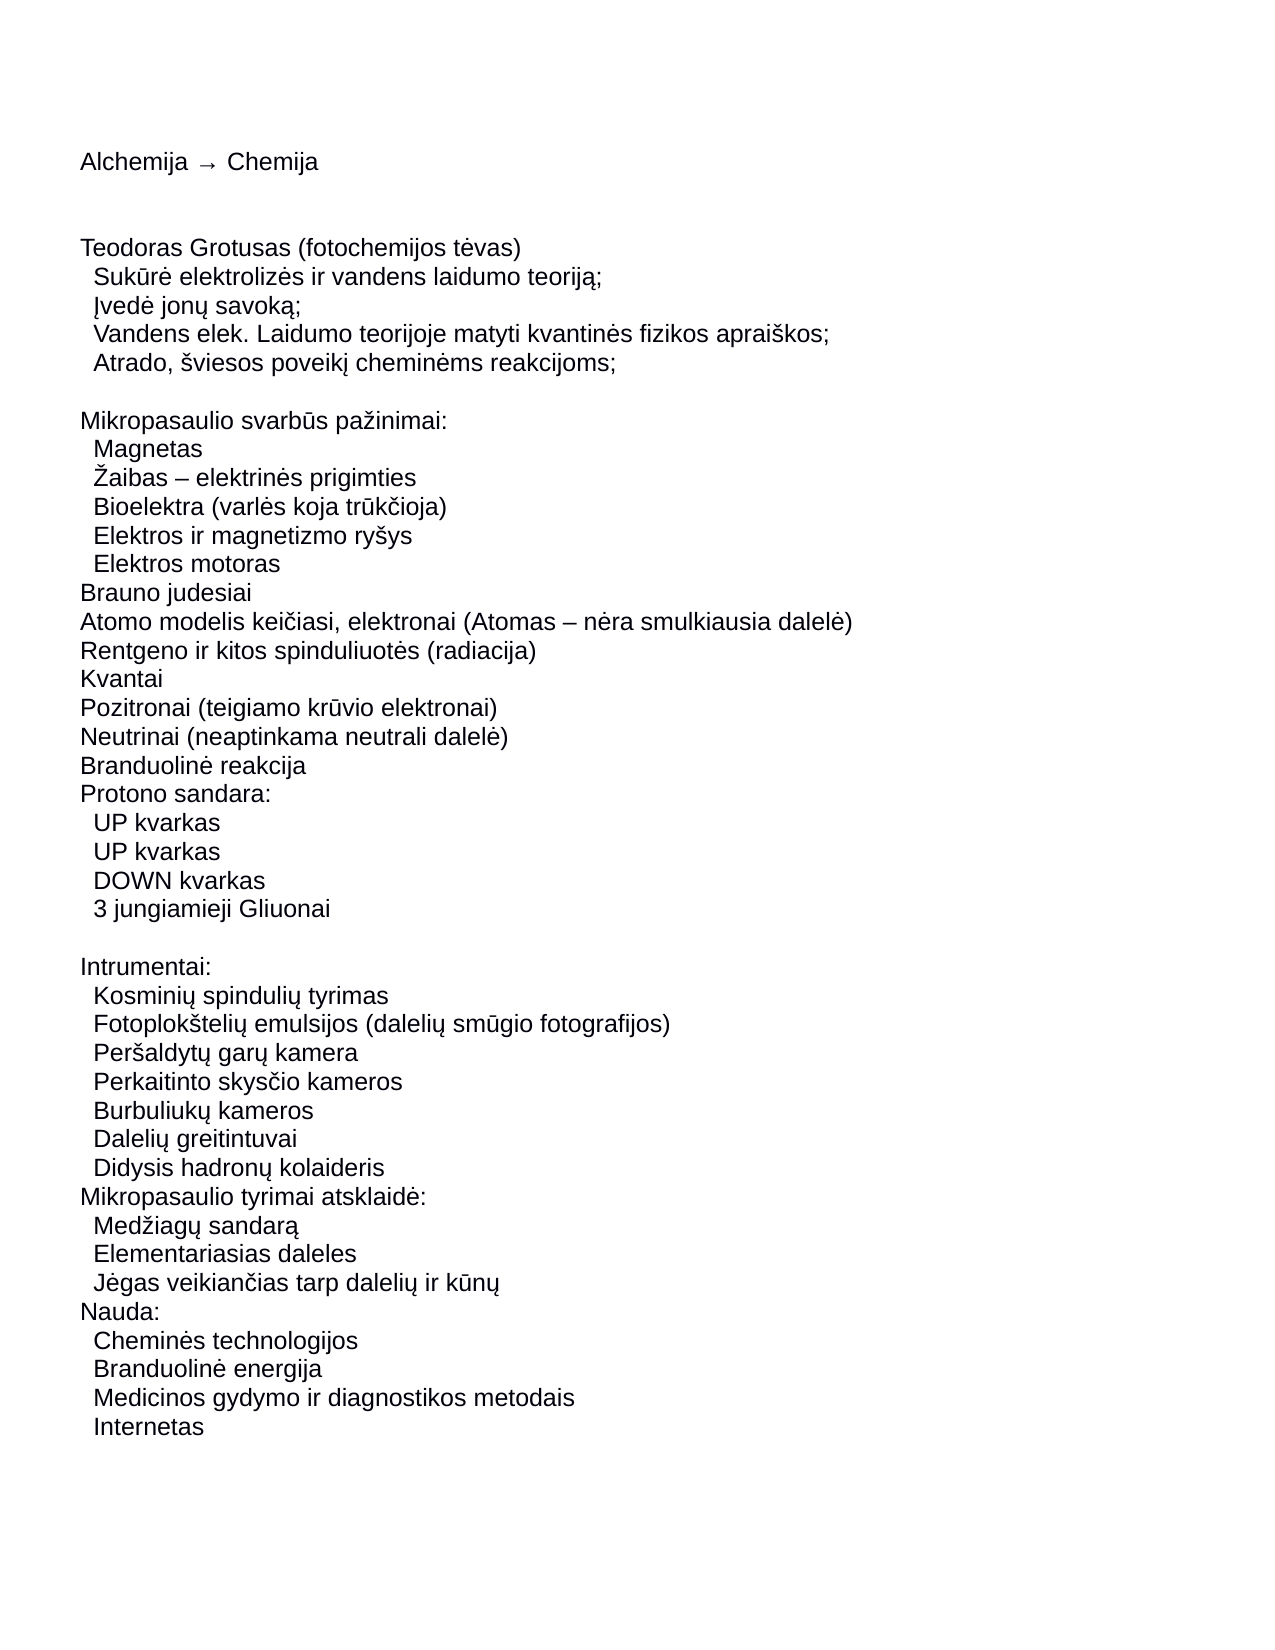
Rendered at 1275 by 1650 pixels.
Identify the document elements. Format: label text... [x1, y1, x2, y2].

list Alchemija → Chemija [80, 147, 1275, 176]
list Internetas [80, 1412, 1275, 1441]
list Teodoras Grotusas (fotochemijos tėvas) [80, 233, 1275, 262]
list Bioelektra (varlės koja trūkčioja) [80, 492, 1275, 521]
list Branduolinė reakcija [80, 751, 1275, 779]
list UP kvarkas [80, 808, 1275, 837]
list UP kvarkas [80, 837, 1275, 866]
list Kvantai [80, 664, 1275, 693]
list Medicinos gydymo ir diagnostikos metodais [80, 1383, 1275, 1412]
list Protono sandara: [80, 779, 1275, 808]
list Elektros motoras [80, 549, 1275, 578]
list Didysis hadronų kolaideris [80, 1153, 1275, 1182]
list Mikropasaulio tyrimai atsklaidė: [80, 1182, 1275, 1211]
list Kosminių spindulių tyrimas [80, 981, 1275, 1009]
list Brauno judesiai [80, 578, 1275, 607]
list DOWN kvarkas [80, 866, 1275, 894]
list Magnetas [80, 434, 1275, 463]
list Sukūrė elektrolizės ir vandens laidumo teoriją; [80, 262, 1275, 291]
list Rentgeno ir kitos spinduliuotės (radiacija) [80, 636, 1275, 664]
list Atrado, šviesos poveikį cheminėms reakcijoms; [80, 348, 1275, 377]
list Nauda: [80, 1297, 1275, 1326]
list Jėgas veikiančias tarp dalelių ir kūnų [80, 1268, 1275, 1297]
list Mikropasaulio svarbūs pažinimai: [80, 406, 1275, 434]
list Vandens elek. Laidumo teorijoje matyti kvantinės fizikos apraiškos; [80, 319, 1275, 348]
list Įvedė jonų savoką; [80, 291, 1275, 319]
list Perkaitinto skysčio kameros [80, 1067, 1275, 1096]
list Pozitronai (teigiamo krūvio elektronai) [80, 693, 1275, 722]
list Burbuliukų kameros [80, 1096, 1275, 1124]
list 3 jungiamieji Gliuonai [80, 894, 1275, 923]
list Fotoplokštelių emulsijos (dalelių smūgio fotografijos) [80, 1009, 1275, 1038]
list Intrumentai: [80, 952, 1275, 981]
list Neutrinai (neaptinkama neutrali dalelė) [80, 722, 1275, 751]
list Peršaldytų garų kamera [80, 1038, 1275, 1067]
list Žaibas – elektrinės prigimties [80, 463, 1275, 492]
list Branduolinė energija [80, 1354, 1275, 1383]
list Elementariasias daleles [80, 1239, 1275, 1268]
list Elektros ir magnetizmo ryšys [80, 521, 1275, 549]
list Atomo modelis keičiasi, elektronai (Atomas – nėra smulkiausia dalelė) [80, 607, 1275, 636]
list Dalelių greitintuvai [80, 1124, 1275, 1153]
list Medžiagų sandarą [80, 1211, 1275, 1239]
list Cheminės technologijos [80, 1326, 1275, 1354]
